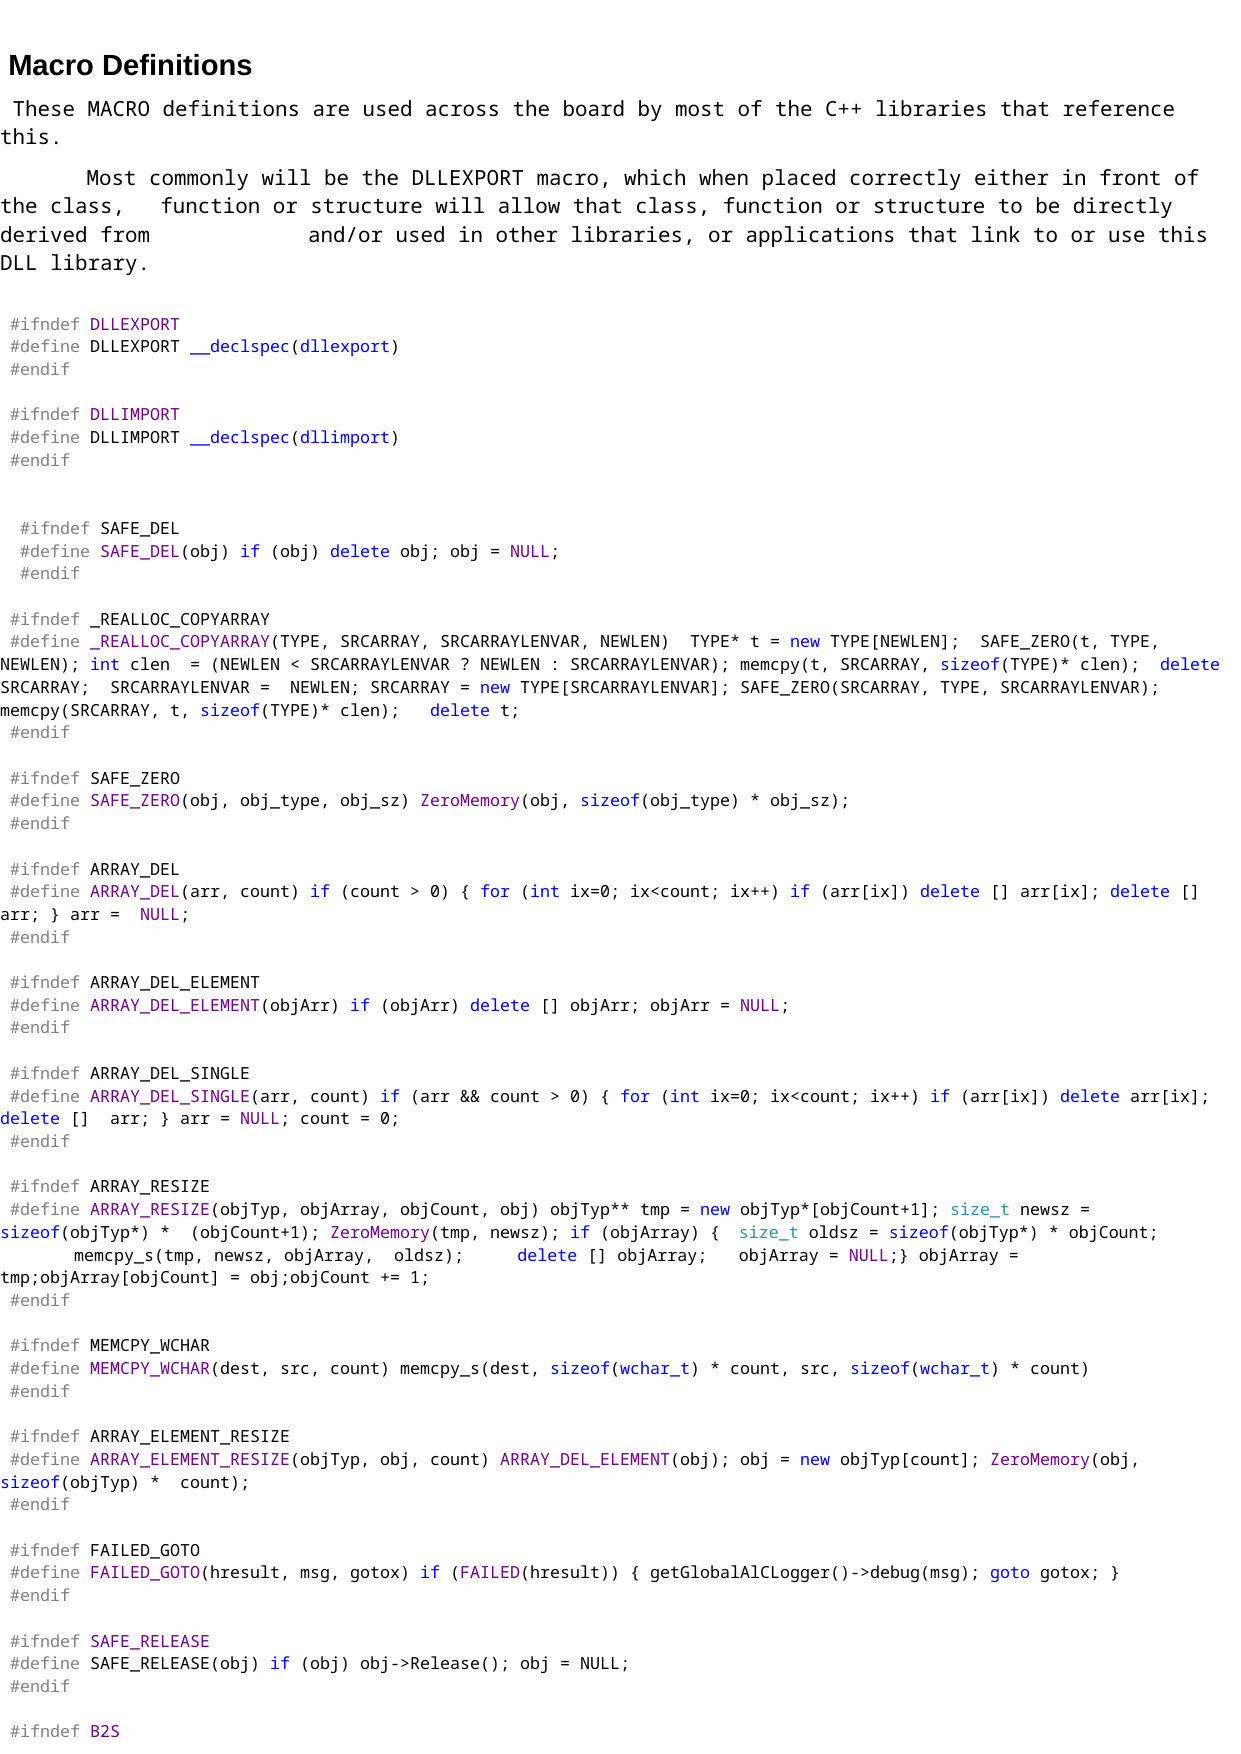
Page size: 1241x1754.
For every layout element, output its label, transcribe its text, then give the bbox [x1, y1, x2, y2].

text #ifndef ARRAY_RESIZE [0, 1175, 1240, 1198]
text #endif [0, 721, 1240, 743]
text Most commonly will be the DLLEXPORT macro, which when placed correctly either in front of the class, function or structure will allow that class, function or structure to be directly derived from and/or used in other libraries, or applications that link to or use this DLL library. [0, 163, 1240, 277]
text #endif [0, 925, 1240, 948]
text These MACRO definitions are used across the board by most of the C++ libraries that reference this. [0, 94, 1240, 151]
text #ifndef MEMCPY_WCHAR [0, 1334, 1240, 1357]
text #define ARRAY_ELEMENT_RESIZE(objTyp, obj, count) ARRAY_DEL_ELEMENT(obj); obj = new objTyp[count]; ZeroMemory(obj, sizeof(objTyp) * count); [0, 1447, 1240, 1493]
text #ifndef FAILED_GOTO [0, 1538, 1240, 1561]
text #define ARRAY_RESIZE(objTyp, objArray, objCount, obj) objTyp** tmp = new objTyp*[objCount+1]; size_t newsz = sizeof(objTyp*) * (objCount+1); ZeroMemory(tmp, newsz); if (objArray) { size_t oldsz = sizeof(objTyp*) * objCount; memcpy_s(tmp, newsz, objArray, oldsz); delete [] objArray; objArray = NULL;} objArray = tmp;objArray[objCount] = obj;objCount += 1; [0, 1198, 1240, 1288]
text #ifndef _REALLOC_COPYARRAY [0, 607, 1240, 630]
text #define DLLEXPORT __declspec(dllexport) [0, 335, 1240, 357]
text #ifndef ARRAY_DEL [0, 857, 1240, 880]
text #endif [0, 1493, 1240, 1516]
text #ifndef ARRAY_DEL_SINGLE [0, 1061, 1240, 1084]
text #endif [0, 812, 1240, 834]
text #endif [0, 1288, 1240, 1311]
text #ifndef ARRAY_ELEMENT_RESIZE [0, 1425, 1240, 1447]
text #endif [0, 1584, 1240, 1606]
text #endif [0, 1674, 1240, 1697]
subtitle Macro Definitions [0, 48, 1240, 81]
text #define SAFE_DEL(obj) if (obj) delete obj; obj = NULL; [0, 539, 1240, 562]
text #ifndef SAFE_ZERO [0, 766, 1240, 789]
text #define SAFE_ZERO(obj, obj_type, obj_sz) ZeroMemory(obj, sizeof(obj_type) * obj_sz); [0, 789, 1240, 812]
text #endif [0, 357, 1240, 380]
text #ifndef B2S [0, 1720, 1240, 1743]
text #define ARRAY_DEL_SINGLE(arr, count) if (arr && count > 0) { for (int ix=0; ix<count; ix++) if (arr[ix]) delete arr[ix]; delete [] arr; } arr = NULL; count = 0; [0, 1084, 1240, 1129]
text #ifndef SAFE_DEL [0, 516, 1240, 539]
text #endif [0, 1016, 1240, 1039]
text #endif [0, 1129, 1240, 1152]
text #endif [0, 1379, 1240, 1402]
text #ifndef ARRAY_DEL_ELEMENT [0, 971, 1240, 993]
text #define _REALLOC_COPYARRAY(TYPE, SRCARRAY, SRCARRAYLENVAR, NEWLEN) TYPE* t = new TYPE[NEWLEN]; SAFE_ZERO(t, TYPE, NEWLEN); int clen = (NEWLEN < SRCARRAYLENVAR ? NEWLEN : SRCARRAYLENVAR); memcpy(t, SRCARRAY, sizeof(TYPE)* clen); delete SRCARRAY; SRCARRAYLENVAR = NEWLEN; SRCARRAY = new TYPE[SRCARRAYLENVAR]; SAFE_ZERO(SRCARRAY, TYPE, SRCARRAYLENVAR); memcpy(SRCARRAY, t, sizeof(TYPE)* clen); delete t; [0, 630, 1240, 721]
text #define DLLIMPORT __declspec(dllimport) [0, 426, 1240, 448]
text #define SAFE_RELEASE(obj) if (obj) obj->Release(); obj = NULL; [0, 1652, 1240, 1674]
text #define ARRAY_DEL_ELEMENT(objArr) if (objArr) delete [] objArr; objArr = NULL; [0, 993, 1240, 1016]
text #endif [0, 562, 1240, 584]
text #ifndef DLLEXPORT [0, 312, 1240, 335]
text #define FAILED_GOTO(hresult, msg, gotox) if (FAILED(hresult)) { getGlobalAlCLogger()->debug(msg); goto gotox; } [0, 1561, 1240, 1584]
text #define ARRAY_DEL(arr, count) if (count > 0) { for (int ix=0; ix<count; ix++) if (arr[ix]) delete [] arr[ix]; delete [] arr; } arr = NULL; [0, 880, 1240, 925]
text #ifndef SAFE_RELEASE [0, 1629, 1240, 1652]
text #define MEMCPY_WCHAR(dest, src, count) memcpy_s(dest, sizeof(wchar_t) * count, src, sizeof(wchar_t) * count) [0, 1357, 1240, 1379]
text #endif [0, 448, 1240, 471]
text #ifndef DLLIMPORT [0, 403, 1240, 426]
